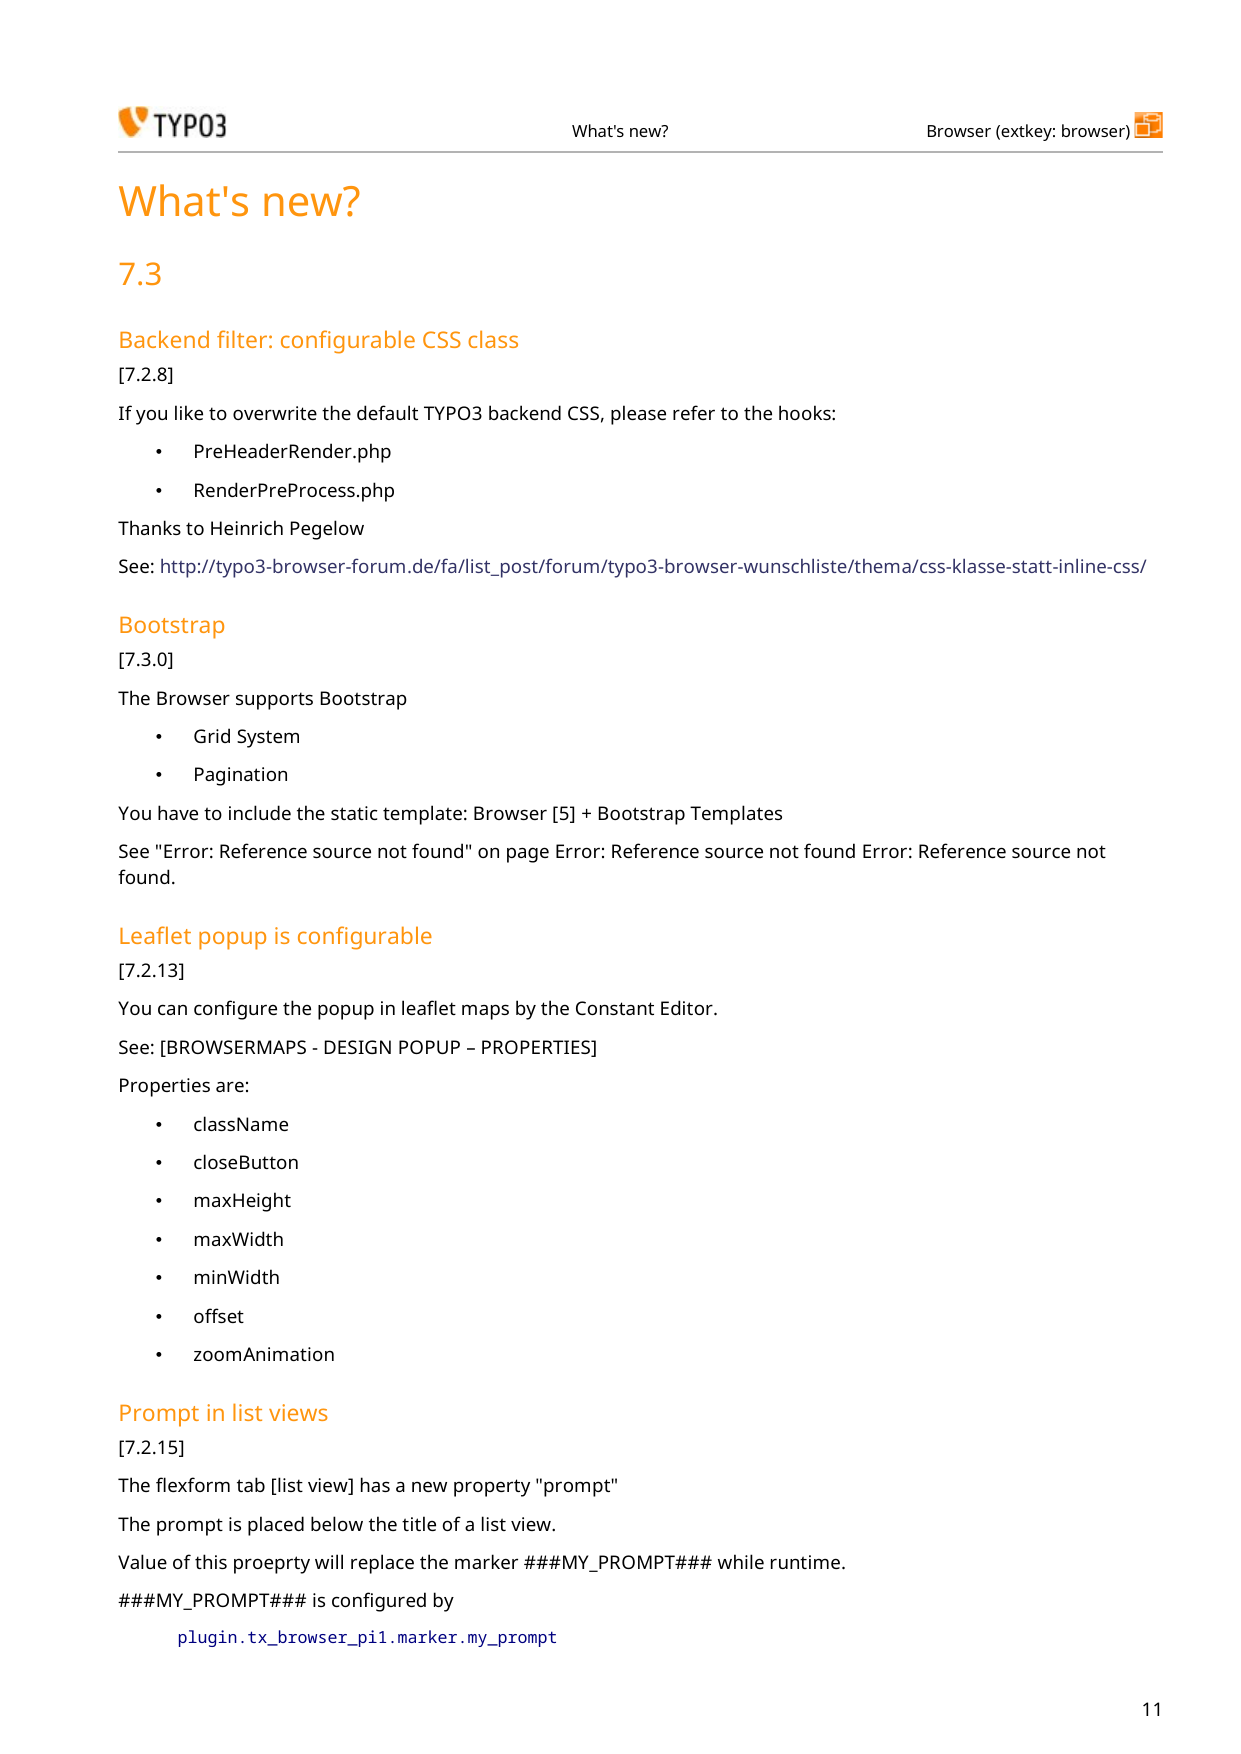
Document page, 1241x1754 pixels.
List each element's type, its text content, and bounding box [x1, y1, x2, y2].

subtitle What's new? [118, 172, 1163, 229]
subtitle Bootstrap [118, 609, 1163, 640]
picture [1134, 112, 1163, 138]
list Grid System [156, 723, 1163, 749]
list RenderPreProcess.php [156, 477, 1163, 503]
list PreHeaderRender.php [156, 438, 1163, 464]
list closeButton [156, 1149, 1163, 1175]
text Properties are: [118, 1072, 1163, 1098]
text The prompt is placed below the title of a list view. [118, 1510, 1163, 1536]
text plugin.tx_browser_pi1.marker.my_prompt [177, 1626, 1163, 1648]
text You can configure the popup in leaflet maps by the Constant Editor. [118, 995, 1163, 1021]
list Pagination [156, 761, 1163, 787]
text You have to include the static template: Browser [5] + Bootstrap Templates [118, 800, 1163, 826]
text The flexform tab [list view] has a new property "prompt" [118, 1472, 1163, 1498]
list maxWidth [156, 1226, 1163, 1252]
text The Browser supports Bootstrap [118, 684, 1163, 710]
text Value of this proeprty will replace the marker ###MY_PROMPT### while runtime. [118, 1549, 1163, 1575]
text [7.2.8] [118, 361, 1163, 387]
list className [156, 1110, 1163, 1136]
text See: [BROWSERMAPS - DESIGN POPUP – PROPERTIES] [118, 1033, 1163, 1059]
list maxHeight [156, 1187, 1163, 1213]
text If you like to overwrite the default TYPO3 backend CSS, please refer to the hooks: [118, 400, 1163, 426]
text ###MY_PROMPT### is configured by [118, 1587, 1163, 1613]
subtitle 7.3 [118, 252, 1163, 295]
subtitle Backend filter: configurable CSS class [118, 324, 1163, 355]
text [7.2.15] [118, 1433, 1163, 1459]
text [7.2.13] [118, 957, 1163, 983]
list offset [156, 1303, 1163, 1329]
subtitle Prompt in list views [118, 1397, 1163, 1428]
text [7.3.0] [118, 646, 1163, 672]
list minWidth [156, 1264, 1163, 1290]
text Thanks to Heinrich Pegelow [118, 515, 1163, 541]
picture [118, 106, 227, 138]
text See: http://typo3-browser-forum.de/fa/list_post/forum/typo3-browser-wunschliste/thema/css-klasse-statt-inline-css/ [118, 553, 1163, 579]
list zoomAnimation [156, 1341, 1163, 1367]
subtitle Leaflet popup is configurable [118, 920, 1163, 951]
text See "Fehler: Referenz nicht gefunden" on page Fehler: Referenz nicht gefunden Fehler: Referenz nicht gefunden. [118, 838, 1163, 890]
